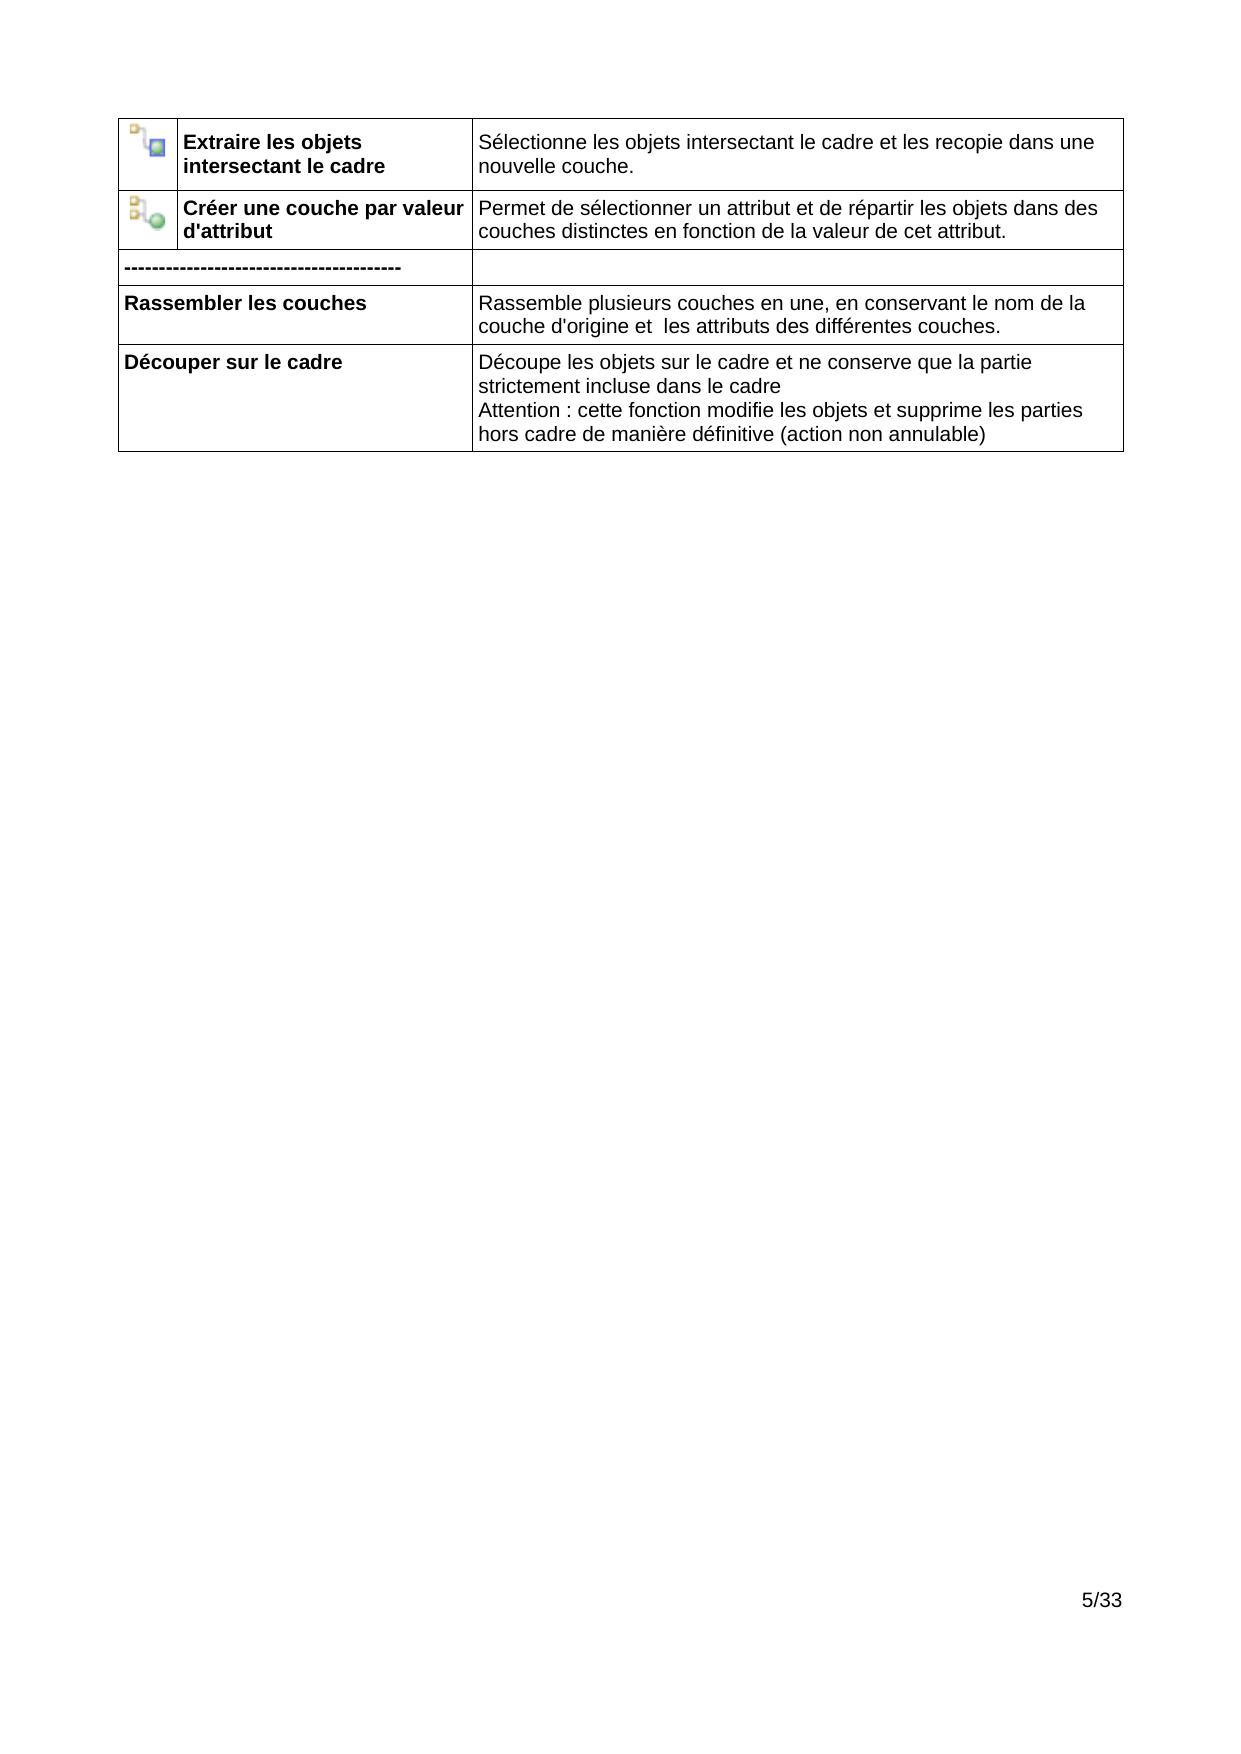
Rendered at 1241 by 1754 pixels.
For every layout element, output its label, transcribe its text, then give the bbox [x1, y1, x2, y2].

table_cell [119, 191, 177, 249]
table_cell Créer une couche par valeur d'attribut [178, 191, 472, 249]
table_cell Rassembler les couches [119, 286, 472, 344]
table_cell Extraire les objets intersectant le cadre [178, 119, 472, 189]
table_cell ---------------------------------------- [119, 250, 472, 284]
picture [129, 195, 166, 231]
table_cell Permet de sélectionner un attribut et de répartir les objets dans des couches distinctes en fonction de la valeur de cet attribut. [473, 191, 1123, 249]
picture [129, 123, 166, 160]
table_cell Découpe les objets sur le cadre et ne conserve que la partie strictement incluse dans le cadre Attention : cette fonction modifie les objets et supprime les parties hors cadre de manière définitive (action non annulable) [473, 345, 1123, 451]
table_cell Découper sur le cadre [119, 345, 472, 451]
table_cell Sélectionne les objets intersectant le cadre et les recopie dans une nouvelle couche. [473, 119, 1123, 189]
table_cell Rassemble plusieurs couches en une, en conservant le nom de la couche d'origine et les attributs des différentes couches. [473, 286, 1123, 344]
table_cell [119, 119, 177, 189]
table_cell [473, 250, 1123, 284]
